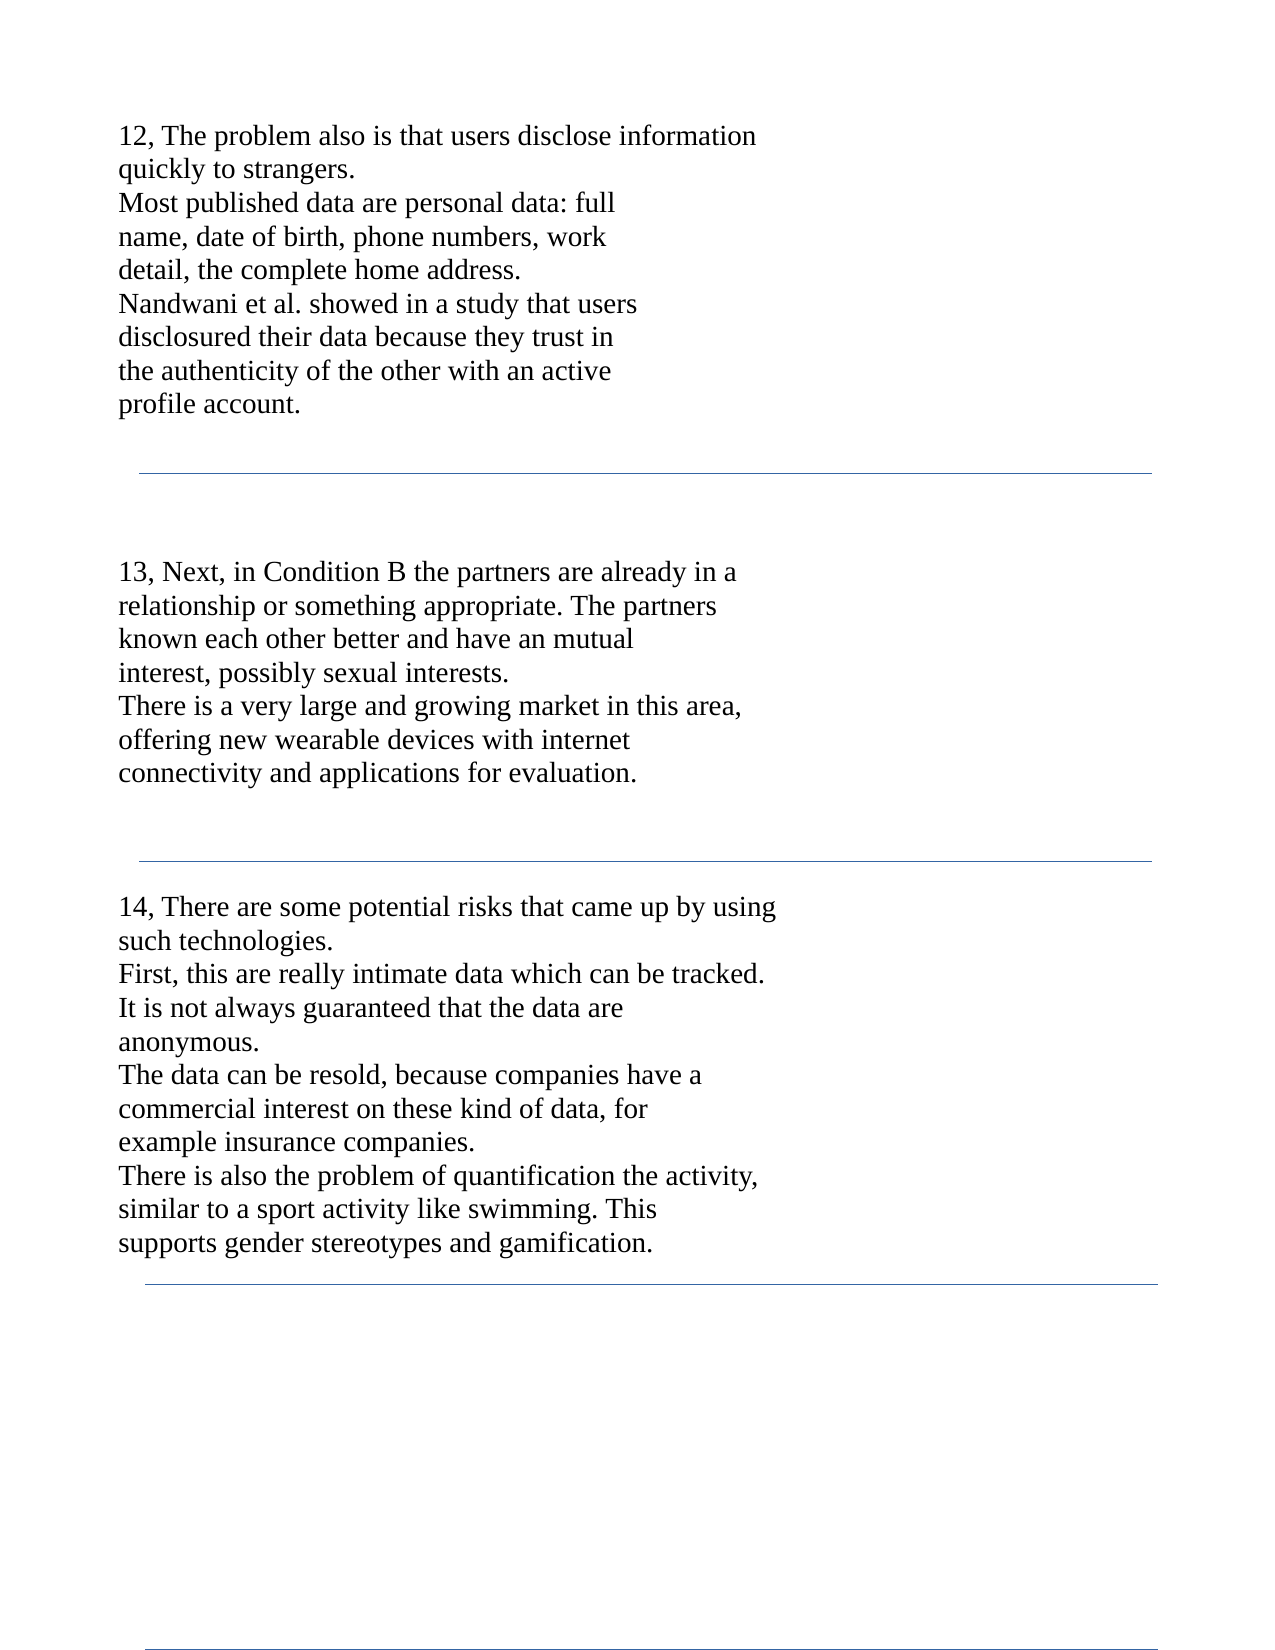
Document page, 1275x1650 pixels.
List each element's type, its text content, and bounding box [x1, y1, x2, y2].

text commercial interest on these kind of data, for [118, 1091, 1157, 1124]
text Most published data are personal data: full [118, 185, 1157, 219]
text The data can be resold, because companies have a [118, 1057, 1157, 1091]
text There is a very large and growing market in this area, [118, 688, 1157, 722]
text such technologies. [118, 923, 1157, 957]
text profile account. [118, 386, 1157, 420]
text Nandwani et al. showed in a study that users [118, 286, 1157, 319]
text similar to a sport activity like swimming. This [118, 1191, 1157, 1225]
text detail, the complete home address. [118, 252, 1157, 286]
text There is also the problem of quantification the activity, [118, 1158, 1157, 1191]
text anonymous. [118, 1024, 1157, 1057]
text 12, The problem also is that users disclose information [118, 118, 1157, 152]
text It is not always guaranteed that the data are [118, 990, 1157, 1024]
text relationship or something appropriate. The partners [118, 588, 1157, 621]
text connectivity and applications for evaluation. [118, 755, 1157, 789]
text interest, possibly sexual interests. [118, 655, 1157, 688]
text example insurance companies. [118, 1124, 1157, 1158]
text the authenticity of the other with an active [118, 353, 1157, 386]
text quickly to strangers. [118, 152, 1157, 185]
text 14, There are some potential risks that came up by using [118, 889, 1157, 923]
text name, date of birth, phone numbers, work [118, 219, 1157, 252]
text known each other better and have an mutual [118, 621, 1157, 655]
text disclosured their data because they trust in [118, 319, 1157, 353]
text First, this are really intimate data which can be tracked. [118, 957, 1157, 990]
text offering new wearable devices with internet [118, 722, 1157, 755]
text supports gender stereotypes and gamification. [118, 1225, 1157, 1258]
text 13, Next, in Condition B the partners are already in a [118, 554, 1157, 588]
